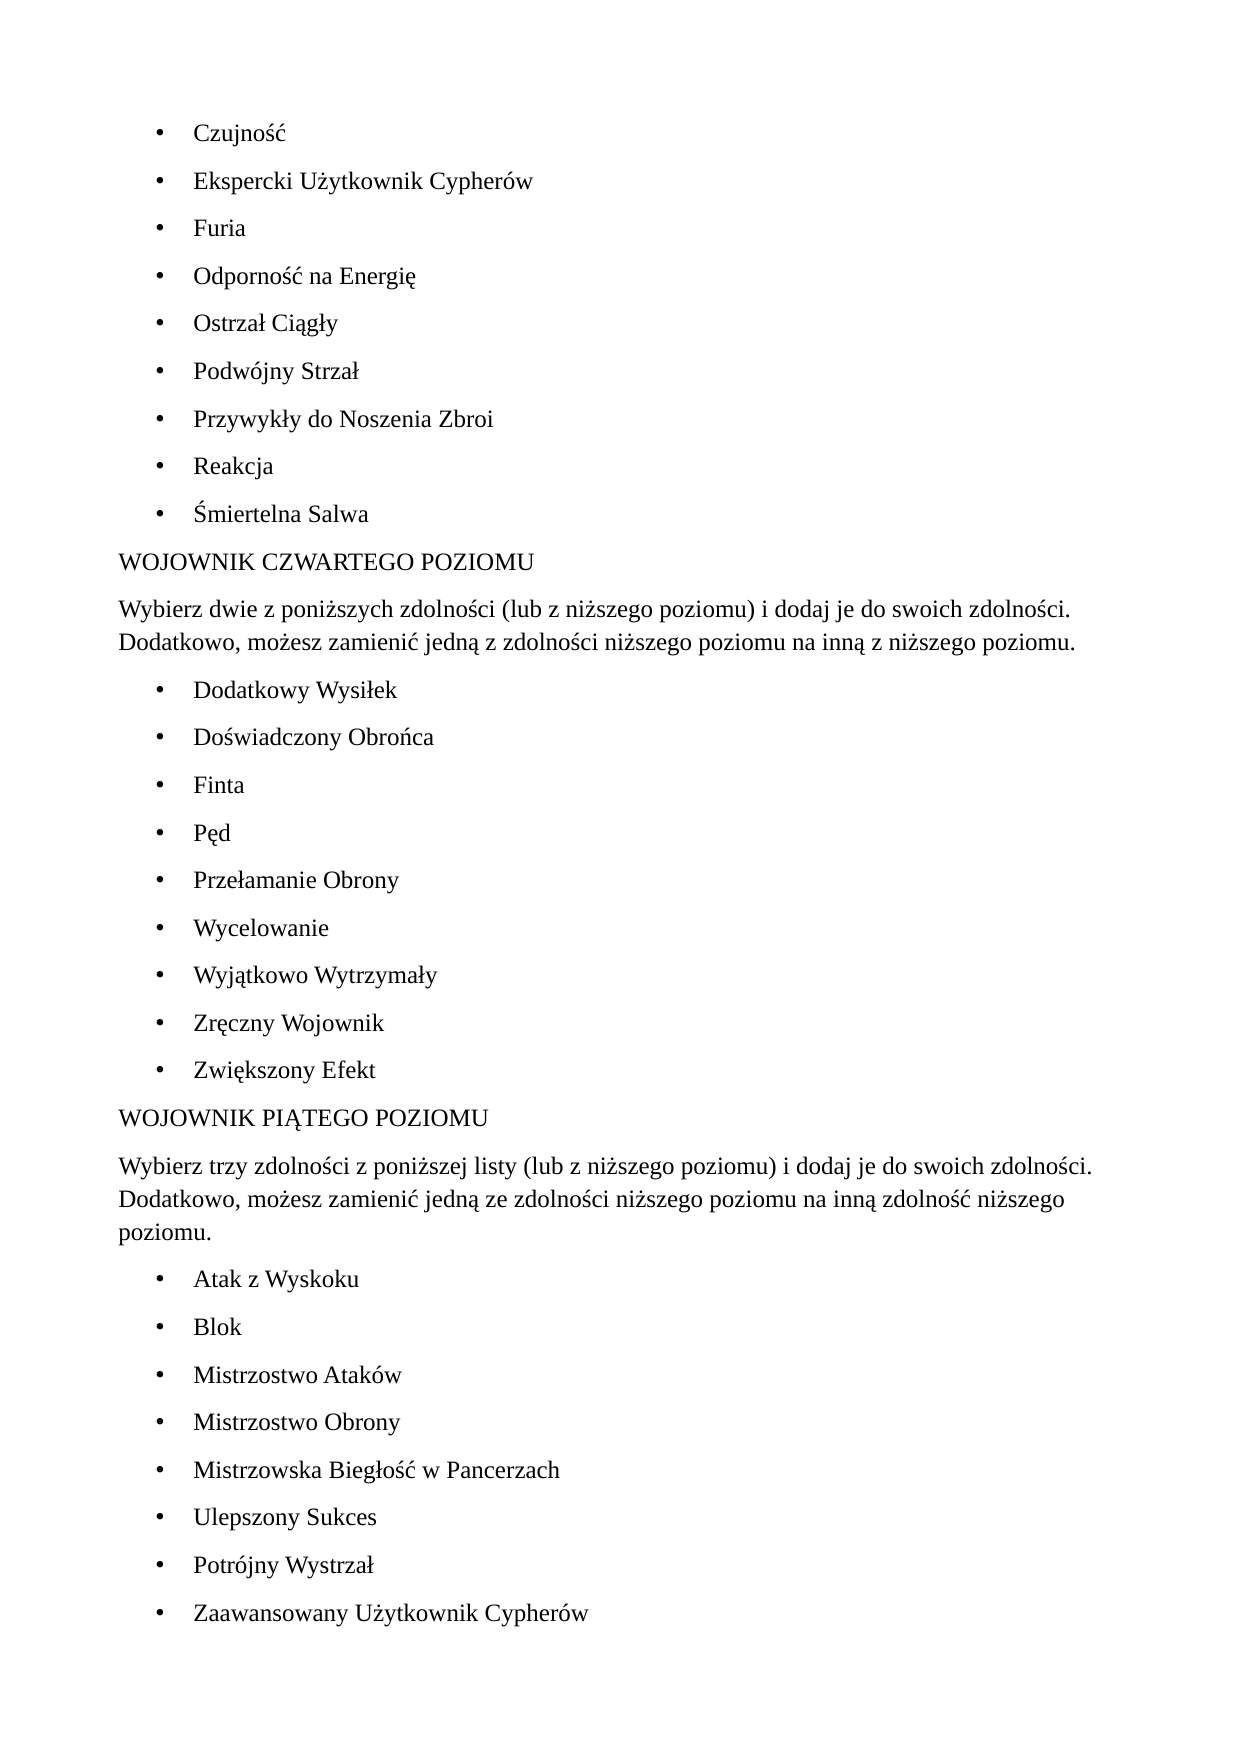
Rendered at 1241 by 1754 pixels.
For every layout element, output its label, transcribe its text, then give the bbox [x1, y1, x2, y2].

list Reakcja [156, 451, 1122, 480]
list Wycelowanie [156, 913, 1122, 942]
text Wybierz trzy zdolności z poniższej listy (lub z niższego poziomu) i dodaj je do swoich zdolności. Dodatkowo, możesz zamienić jedną ze zdolności niższego poziomu na inną zdolność niższego poziomu. [118, 1151, 1122, 1246]
list Zaawansowany Użytkownik Cypherów [156, 1598, 1122, 1626]
list Blok [156, 1312, 1122, 1341]
list Ostrzał Ciągły [156, 308, 1122, 337]
list Dodatkowy Wysiłek [156, 675, 1122, 703]
list Śmiertelna Salwa [156, 499, 1122, 528]
list Finta [156, 770, 1122, 799]
text WOJOWNIK PIĄTEGO POZIOMU [118, 1103, 1122, 1132]
list Doświadczony Obrońca [156, 722, 1122, 751]
list Podwójny Strzał [156, 356, 1122, 385]
text Wybierz dwie z poniższych zdolności (lub z niższego poziomu) i dodaj je do swoich zdolności. Dodatkowo, możesz zamienić jedną z zdolności niższego poziomu na inną z niższego poziomu. [118, 594, 1122, 656]
list Ulepszony Sukces [156, 1502, 1122, 1531]
list Atak z Wyskoku [156, 1264, 1122, 1293]
list Zwiększony Efekt [156, 1056, 1122, 1084]
list Zręczny Wojownik [156, 1008, 1122, 1037]
list Odporność na Energię [156, 261, 1122, 290]
list Pęd [156, 818, 1122, 846]
list Ekspercki Użytkownik Cypherów [156, 166, 1122, 194]
list Mistrzostwo Obrony [156, 1407, 1122, 1436]
list Furia [156, 213, 1122, 242]
list Wyjątkowo Wytrzymały [156, 960, 1122, 989]
list Mistrzostwo Ataków [156, 1360, 1122, 1388]
list Przywykły do Noszenia Zbroi [156, 404, 1122, 432]
text WOJOWNIK CZWARTEGO POZIOMU [118, 547, 1122, 575]
list Potrójny Wystrzał [156, 1550, 1122, 1579]
list Mistrzowska Biegłość w Pancerzach [156, 1455, 1122, 1484]
list Czujność [156, 118, 1122, 147]
list Przełamanie Obrony [156, 865, 1122, 894]
